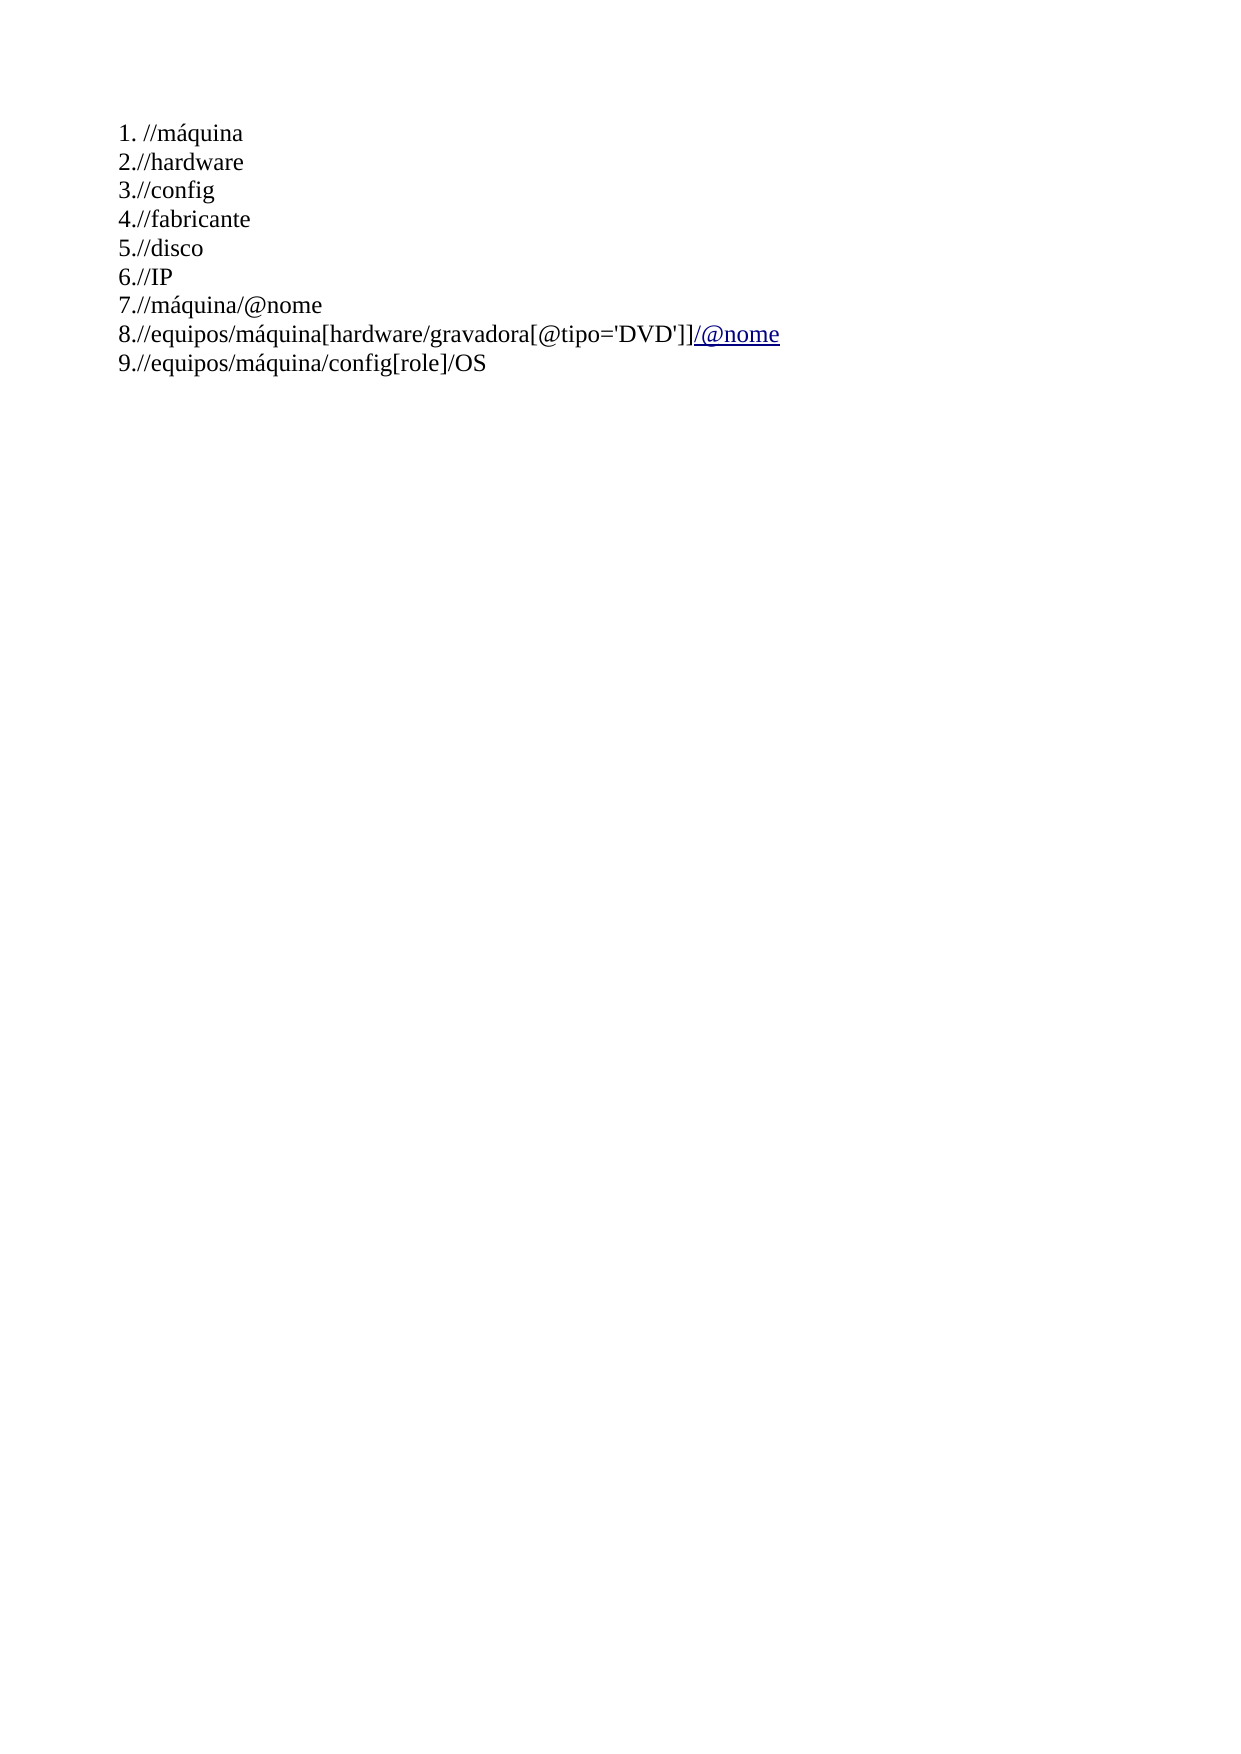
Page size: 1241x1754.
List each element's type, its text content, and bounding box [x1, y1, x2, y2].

text 1. //máquina [118, 118, 1122, 147]
text 4.//fabricante [118, 204, 1122, 233]
text 6.//IP [118, 262, 1122, 291]
text 9.//equipos/máquina/config[role]/OS [118, 348, 1122, 377]
text 8.//equipos/máquina[hardware/gravadora[@tipo='DVD']]/@nome [118, 319, 1122, 348]
text 7.//máquina/@nome [118, 291, 1122, 319]
text 3.//config [118, 176, 1122, 204]
text 5.//disco [118, 233, 1122, 262]
text 2.//hardware [118, 147, 1122, 176]
